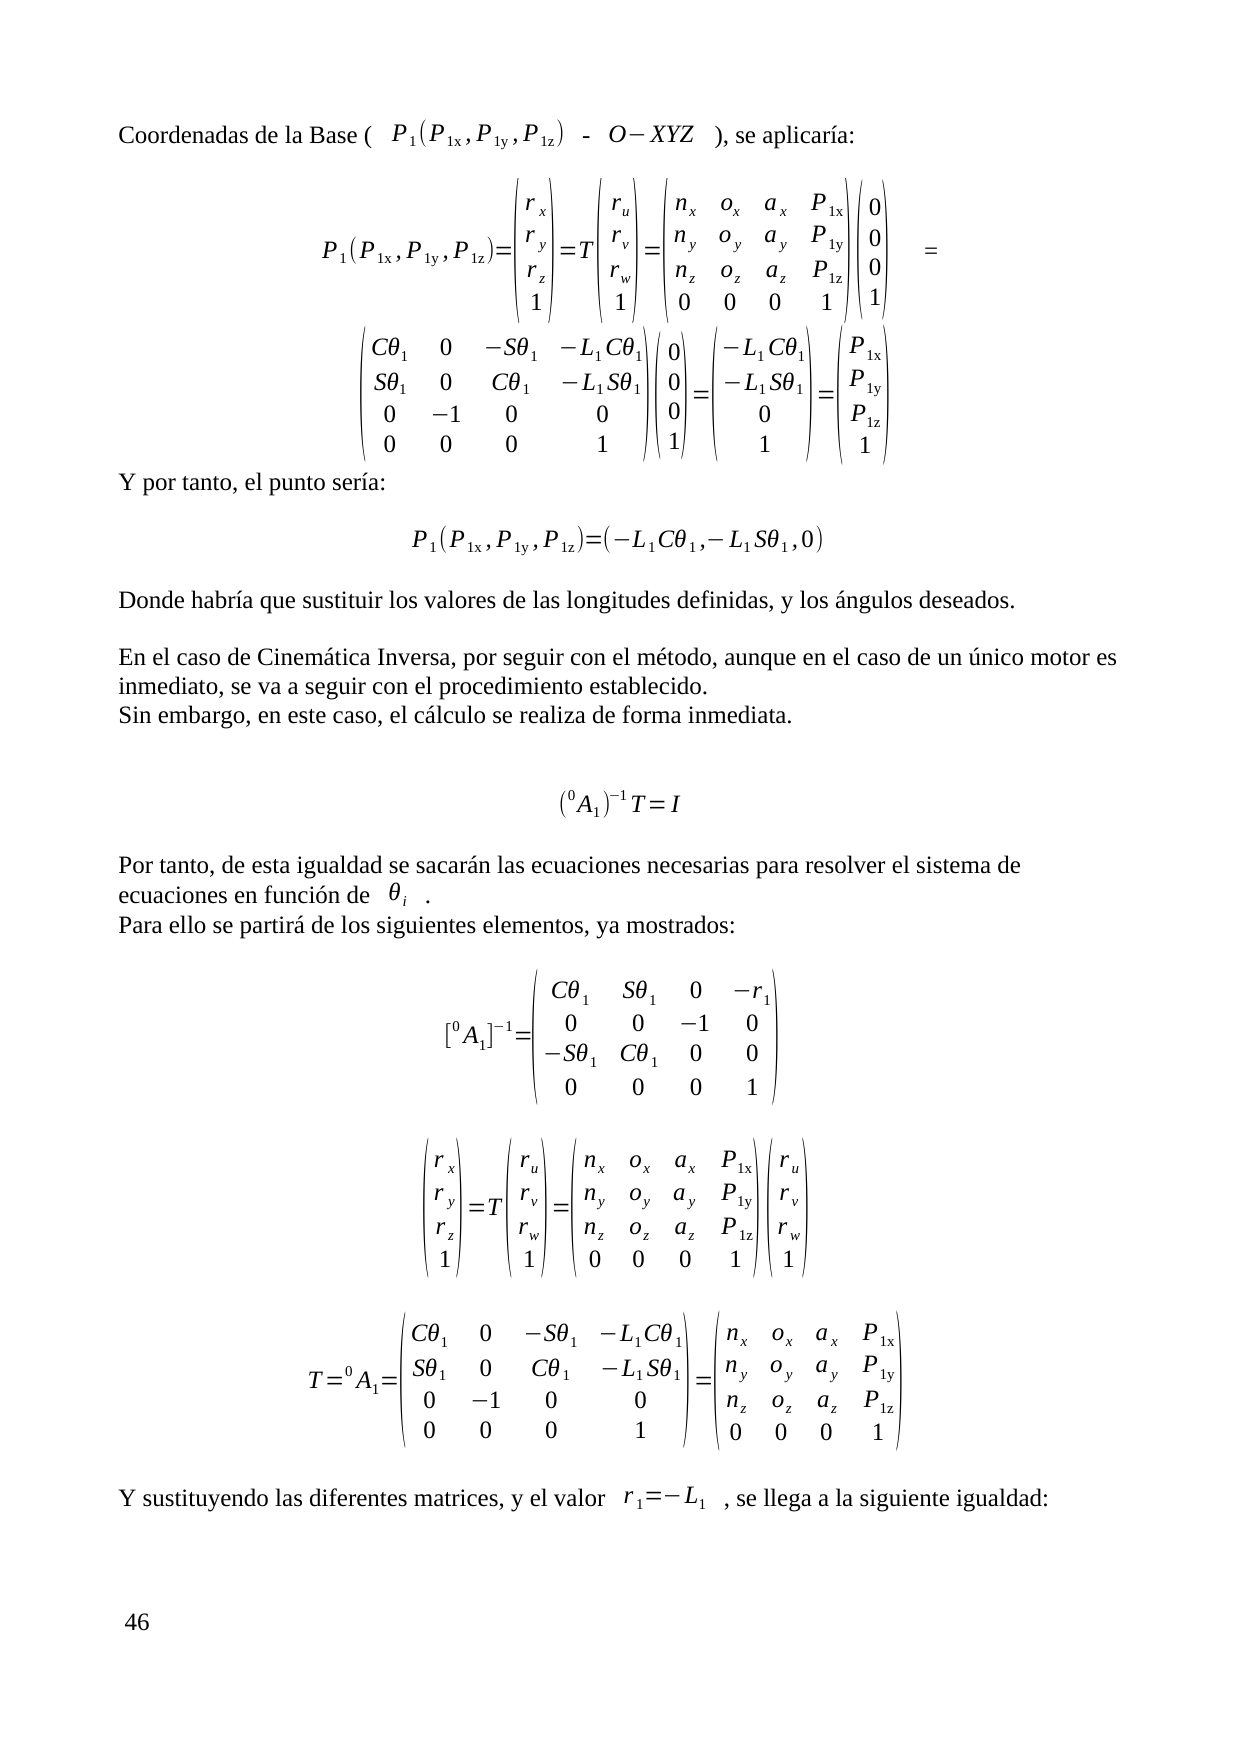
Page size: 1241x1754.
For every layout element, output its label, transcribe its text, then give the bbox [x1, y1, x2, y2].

text Donde habría que sustituir los valores de las longitudes definidas, y los ángulos deseados. [118, 585, 1122, 613]
text Por ejemplo, si se quisiera saber cuáles son las coordenadas del puntocorrespondiente al Origen de Coordenadas del extremo del brazo ((0u0',0v0',0w0') -), respecto al Origen de Coordenadas de la Base (-), se aplicaría: [118, 118, 1122, 150]
text Y por tanto, el punto sería: [118, 467, 1122, 495]
text = [118, 179, 1122, 323]
text Por tanto, de esta igualdad se sacarán las ecuaciones necesarias para resolver el sistema de ecuaciones en función de. [118, 850, 1122, 910]
text Sin embargo, en este caso, el cálculo se realiza de forma inmediata. [118, 700, 1122, 728]
text Para ello se partirá de los siguientes elementos, ya mostrados: [118, 910, 1122, 939]
text Y sustituyendo las diferentes matrices, y el valor, se llega a la siguiente igualdad: [118, 1481, 1122, 1513]
text En el caso de Cinemática Inversa, por seguir con el método, aunque en el caso de un único motor es inmediato, se va a seguir con el procedimiento establecido. [118, 642, 1122, 700]
